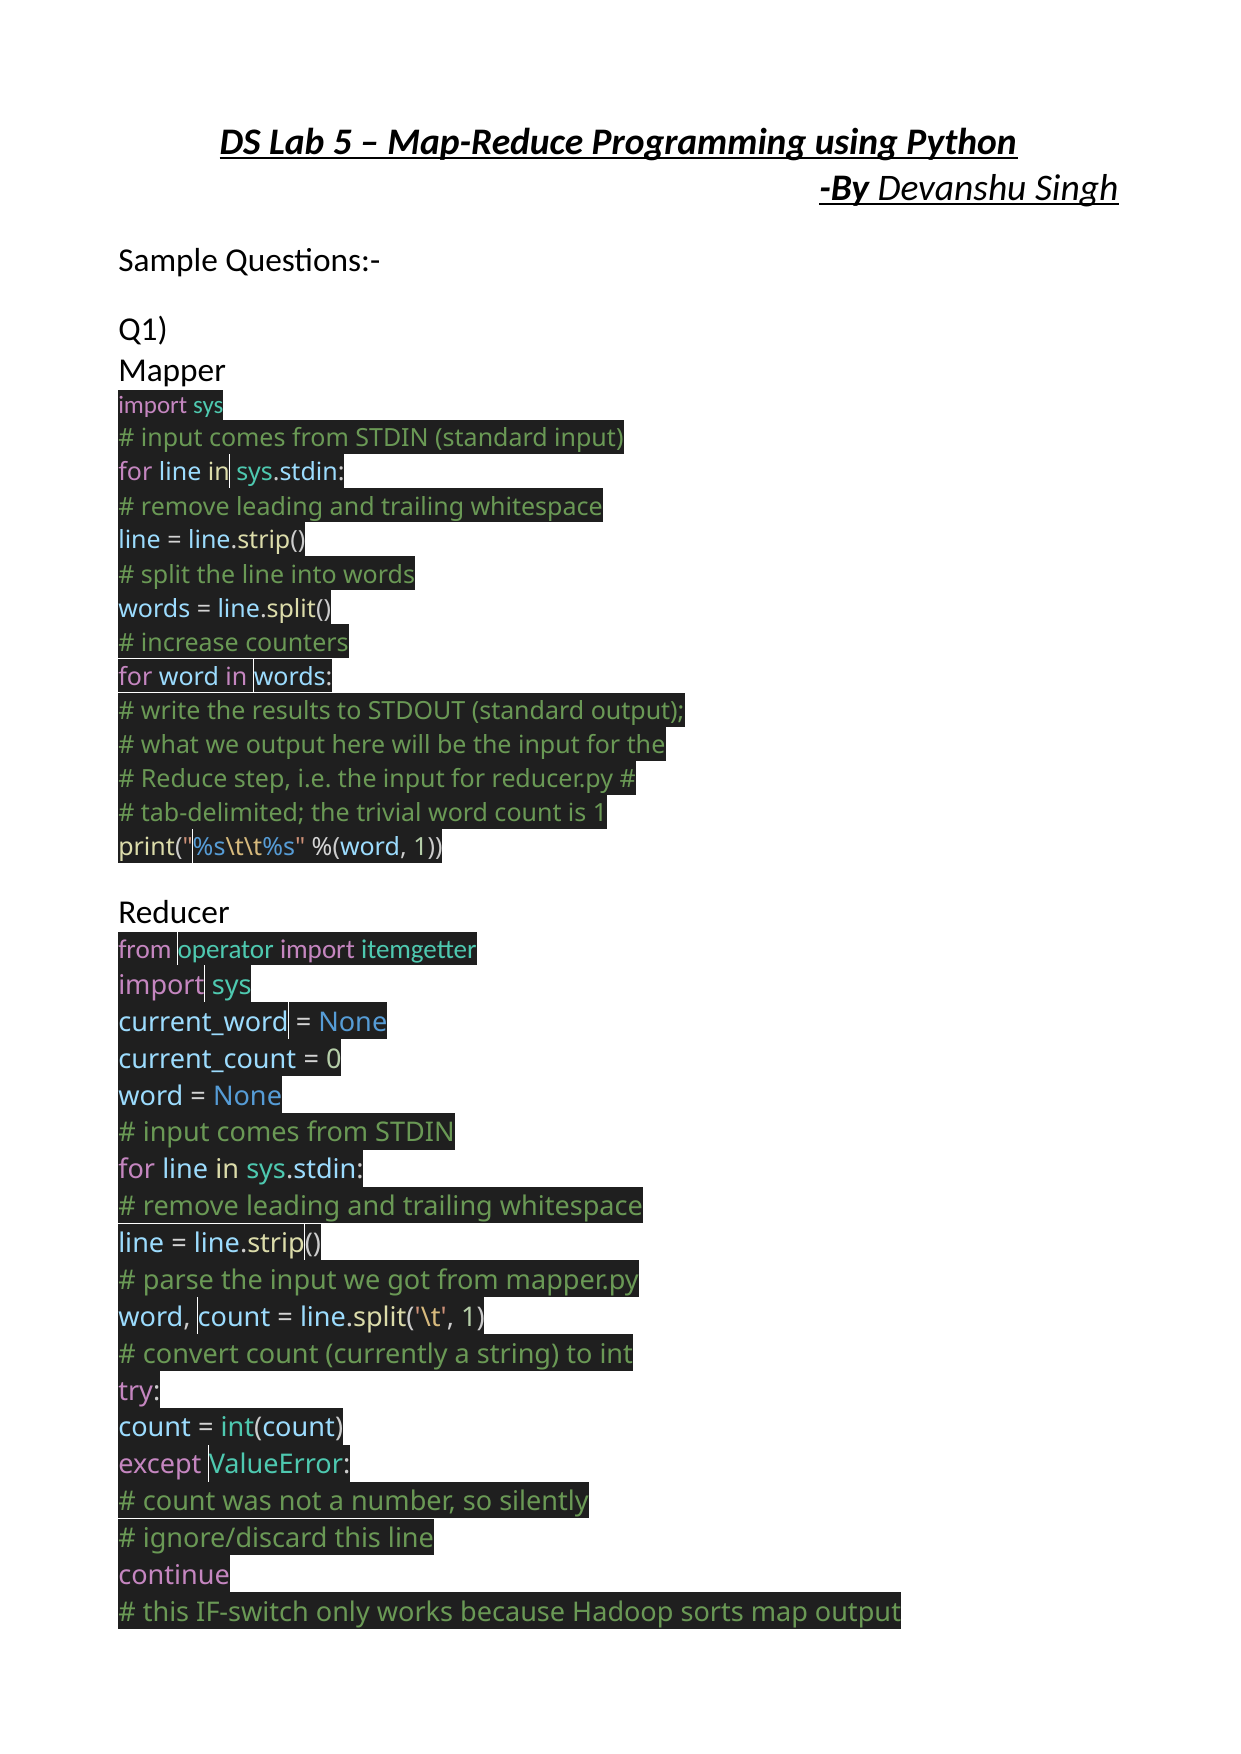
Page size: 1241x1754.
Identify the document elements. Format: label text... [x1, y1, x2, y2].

text word, count = line.split('\t', 1) [118, 1297, 1122, 1334]
text -By Devanshu Singh [118, 164, 1122, 210]
text current_count = 0 [118, 1039, 1122, 1076]
text Q1) [118, 308, 1122, 349]
text print("%s\t\t%s" %(word, 1)) [118, 829, 1122, 863]
text except ValueError: [118, 1445, 1122, 1482]
text # parse the input we got from mapper.py [118, 1260, 1122, 1297]
text for line in sys.stdin: [118, 1150, 1122, 1187]
text import sys [118, 389, 1122, 420]
text Sample Questions:- [118, 238, 1122, 279]
text # this IF-switch only works because Hadoop sorts map output [118, 1592, 1122, 1629]
text continue [118, 1555, 1122, 1592]
text # write the results to STDOUT (standard output); [118, 692, 1122, 727]
text # input comes from STDIN (standard input) [118, 420, 1122, 454]
text Mapper [118, 349, 1122, 389]
text line = line.strip() [118, 522, 1122, 556]
text current_word = None [118, 1002, 1122, 1039]
text line = line.strip() [118, 1223, 1122, 1260]
text # convert count (currently a string) to int [118, 1334, 1122, 1371]
text for line in sys.stdin: [118, 454, 1122, 488]
text # Reduce step, i.e. the input for reducer.py # [118, 761, 1122, 795]
text # remove leading and trailing whitespace [118, 1187, 1122, 1223]
text import sys [118, 965, 1122, 1002]
text from operator import itemgetter [118, 932, 1122, 965]
text # what we output here will be the input for the [118, 727, 1122, 761]
text DS Lab 5 – Map-Reduce Programming using Python [118, 118, 1122, 164]
text word = None [118, 1076, 1122, 1113]
text # ignore/discard this line [118, 1518, 1122, 1555]
text # input comes from STDIN [118, 1113, 1122, 1150]
text Reducer [118, 892, 1122, 932]
text count = int(count) [118, 1408, 1122, 1445]
text # split the line into words [118, 556, 1122, 590]
text # count was not a number, so silently [118, 1482, 1122, 1518]
text try: [118, 1371, 1122, 1408]
text words = line.split() [118, 590, 1122, 624]
text for word in words: [118, 658, 1122, 692]
text # increase counters [118, 624, 1122, 658]
text # tab-delimited; the trivial word count is 1 [118, 795, 1122, 829]
text # remove leading and trailing whitespace [118, 488, 1122, 522]
